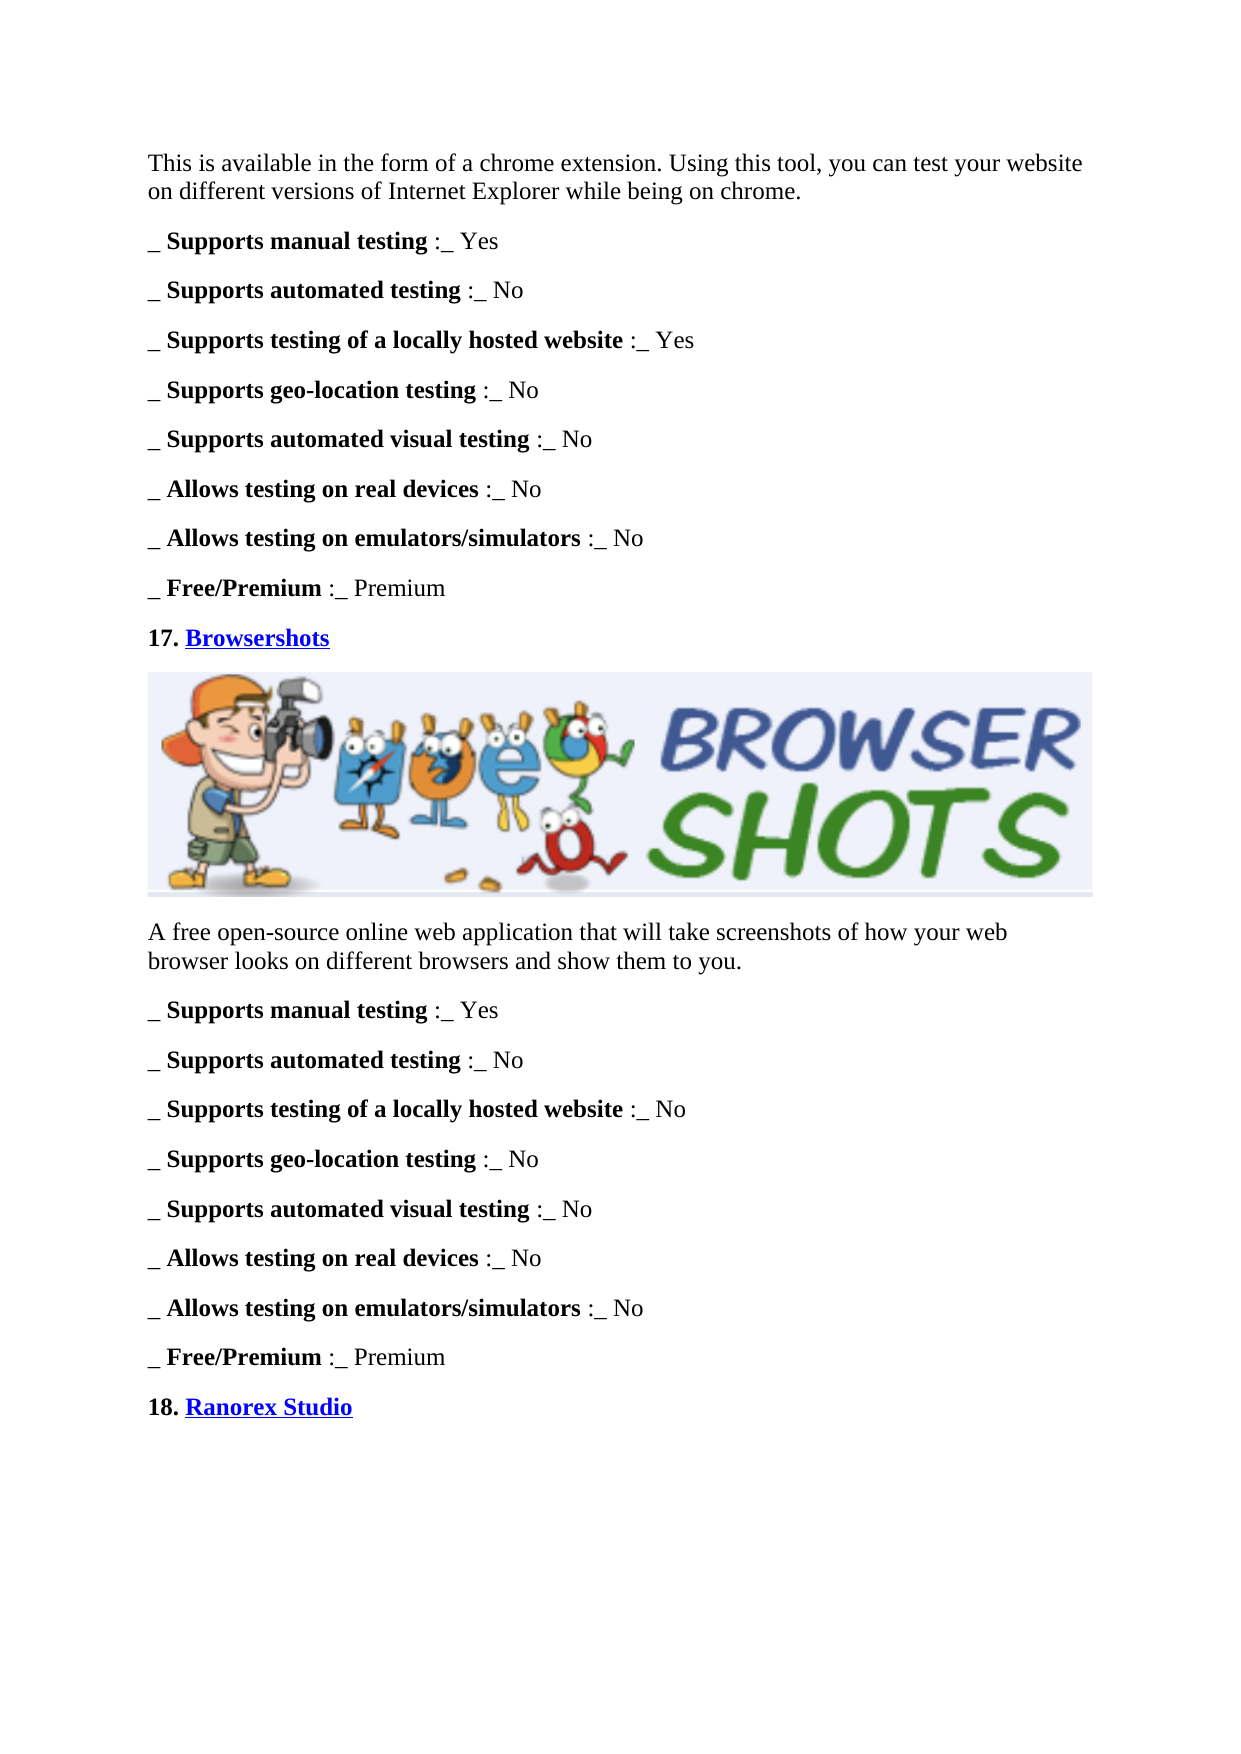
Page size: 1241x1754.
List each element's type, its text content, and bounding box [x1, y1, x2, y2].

text _ Supports automated testing :_ No [148, 1045, 1093, 1074]
text _ Allows testing on emulators/simulators :_ No [148, 1293, 1093, 1322]
text A free open-source online web application that will take screenshots of how your web browser looks on different browsers and show them to you. [148, 917, 1093, 974]
text _ Supports automated visual testing :_ No [148, 424, 1093, 453]
text _ Supports automated testing :_ No [148, 276, 1093, 304]
text _ Supports geo-location testing :_ No [148, 375, 1093, 403]
text _ Supports manual testing :_ Yes [148, 226, 1093, 255]
text _ Supports testing of a locally hosted website :_ No [148, 1094, 1093, 1123]
text _ Allows testing on emulators/simulators :_ No [148, 523, 1093, 552]
text _ Allows testing on real devices :_ No [148, 474, 1093, 503]
text 17. Browsershots [148, 623, 1093, 651]
text _ Allows testing on real devices :_ No [148, 1243, 1093, 1272]
text _ Free/Premium :_ Premium [148, 1342, 1093, 1371]
text _ Supports testing of a locally hosted website :_ Yes [148, 325, 1093, 354]
text _ Supports automated visual testing :_ No [148, 1194, 1093, 1222]
text This is available in the form of a chrome extension. Using this tool, you can test your website on different versions of Internet Explorer while being on chrome. [148, 148, 1093, 205]
text _ Supports geo-location testing :_ No [148, 1144, 1093, 1173]
text _ Free/Premium :_ Premium [148, 573, 1093, 602]
text 18. Ranorex Studio [148, 1392, 1093, 1421]
text _ Supports manual testing :_ Yes [148, 995, 1093, 1024]
